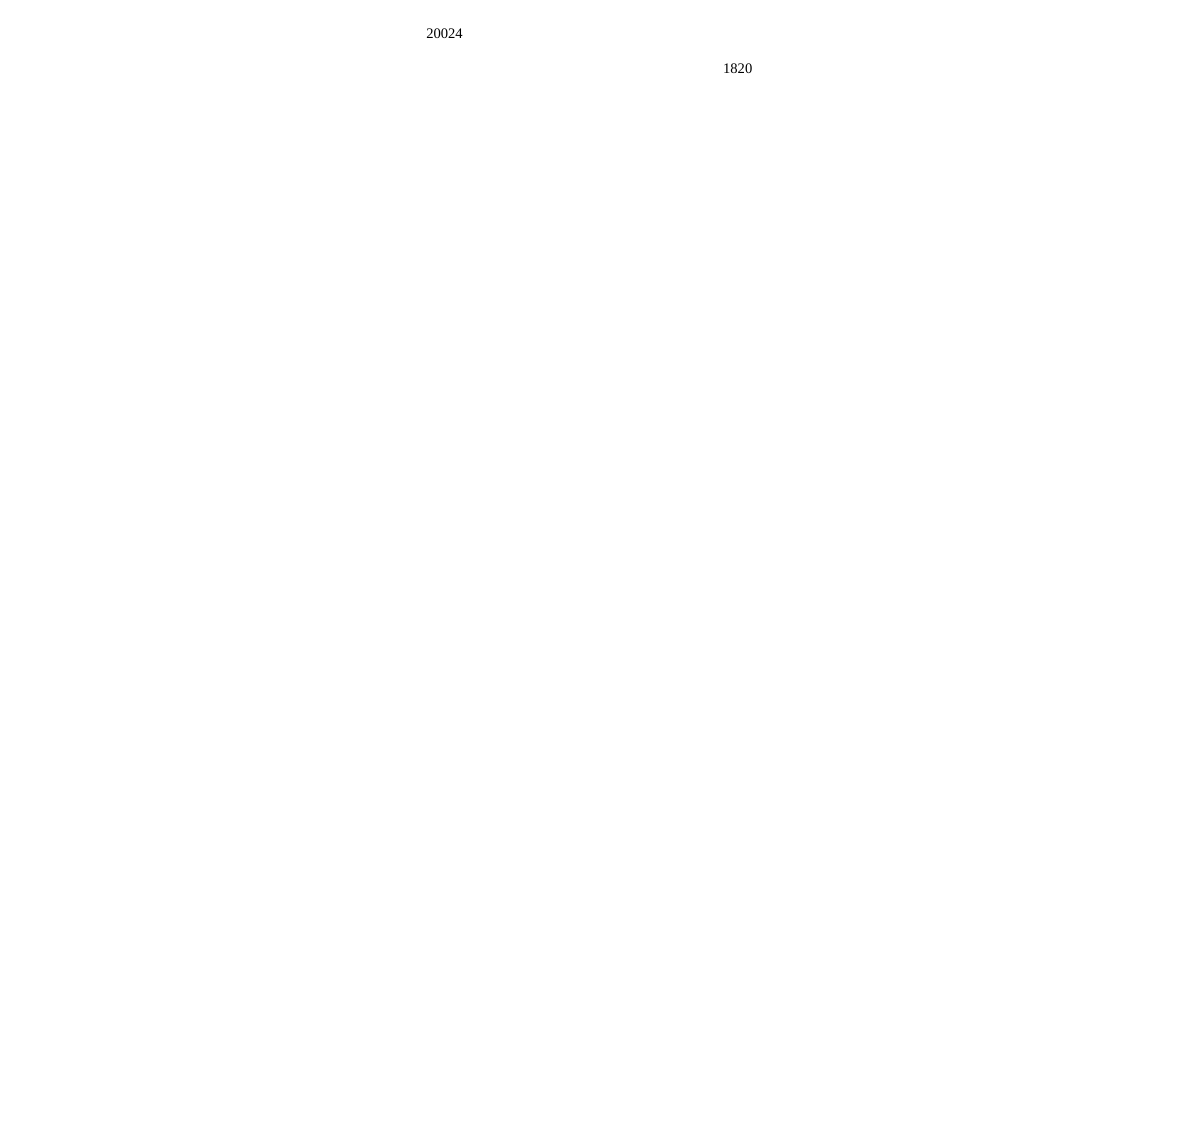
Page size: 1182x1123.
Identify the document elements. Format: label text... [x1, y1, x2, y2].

table_cell 20024 [4, 13, 1178, 48]
table_cell 1820 [4, 49, 1178, 84]
